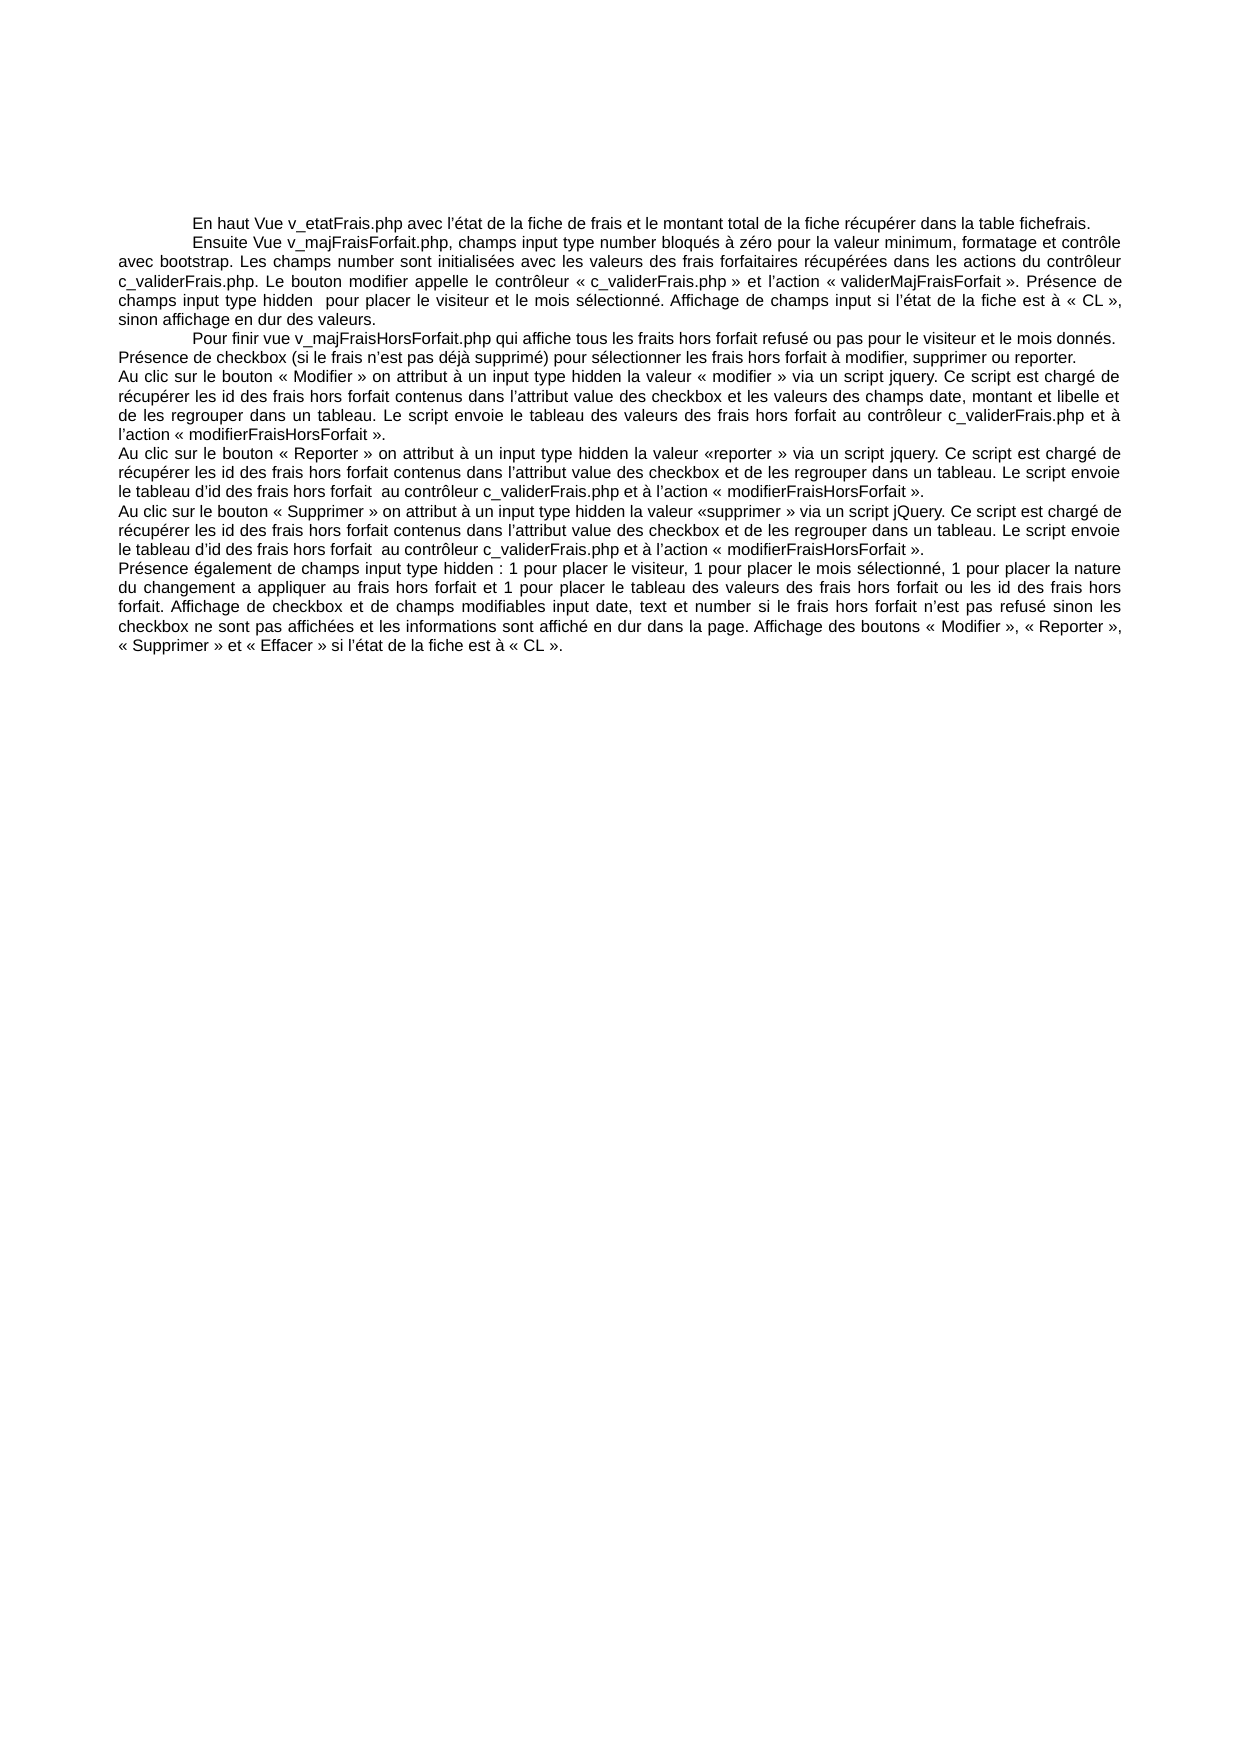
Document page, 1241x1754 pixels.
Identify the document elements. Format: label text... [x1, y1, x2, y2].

text Présence également de champs input type hidden : 1 pour placer le visiteur, 1 pour placer le mois sélectionné, 1 pour placer la nature du changement a appliquer au frais hors forfait et 1 pour placer le tableau des valeurs des frais hors forfait ou les id des frais hors forfait. Affichage de checkbox et de champs modifiables input date, text et number si le frais hors forfait n’est pas refusé sinon les checkbox ne sont pas affichées et les informations sont affiché en dur dans la page. Affichage des boutons « Modifier », « Reporter », « Supprimer » et « Effacer » si l’état de la fiche est à « CL ». [118, 559, 1122, 655]
text Présence de checkbox (si le frais n’est pas déjà supprimé) pour sélectionner les frais hors forfait à modifier, supprimer ou reporter. [118, 348, 1122, 367]
text Ensuite Vue v_majFraisForfait.php, champs input type number bloqués à zéro pour la valeur minimum, formatage et contrôle avec bootstrap. Les champs number sont initialisées avec les valeurs des frais forfaitaires récupérées dans les actions du contrôleur c_validerFrais.php. Le bouton modifier appelle le contrôleur « c_validerFrais.php » et l’action « validerMajFraisForfait ». Présence de champs input type hidden pour placer le visiteur et le mois sélectionné. Affichage de champs input si l’état de la fiche est à « CL », sinon affichage en dur des valeurs. [118, 233, 1122, 329]
text Pour finir vue v_majFraisHorsForfait.php qui affiche tous les fraits hors forfait refusé ou pas pour le visiteur et le mois donnés. [118, 329, 1122, 348]
text Au clic sur le bouton « Modifier » on attribut à un input type hidden la valeur « modifier » via un script jquery. Ce script est chargé de récupérer les id des frais hors forfait contenus dans l’attribut value des checkbox et les valeurs des champs date, montant et libelle et de les regrouper dans un tableau. Le script envoie le tableau des valeurs des frais hors forfait au contrôleur c_validerFrais.php et à l’action « modifierFraisHorsForfait ». [118, 367, 1122, 444]
text Au clic sur le bouton « Reporter » on attribut à un input type hidden la valeur «reporter » via un script jquery. Ce script est chargé de récupérer les id des frais hors forfait contenus dans l’attribut value des checkbox et de les regrouper dans un tableau. Le script envoie le tableau d’id des frais hors forfait au contrôleur c_validerFrais.php et à l’action « modifierFraisHorsForfait ». [118, 444, 1122, 501]
text Au clic sur le bouton « Supprimer » on attribut à un input type hidden la valeur «supprimer » via un script jQuery. Ce script est chargé de récupérer les id des frais hors forfait contenus dans l’attribut value des checkbox et de les regrouper dans un tableau. Le script envoie le tableau d’id des frais hors forfait au contrôleur c_validerFrais.php et à l’action « modifierFraisHorsForfait ». [118, 501, 1122, 559]
text En haut Vue v_etatFrais.php avec l’état de la fiche de frais et le montant total de la fiche récupérer dans la table fichefrais. [118, 214, 1122, 233]
